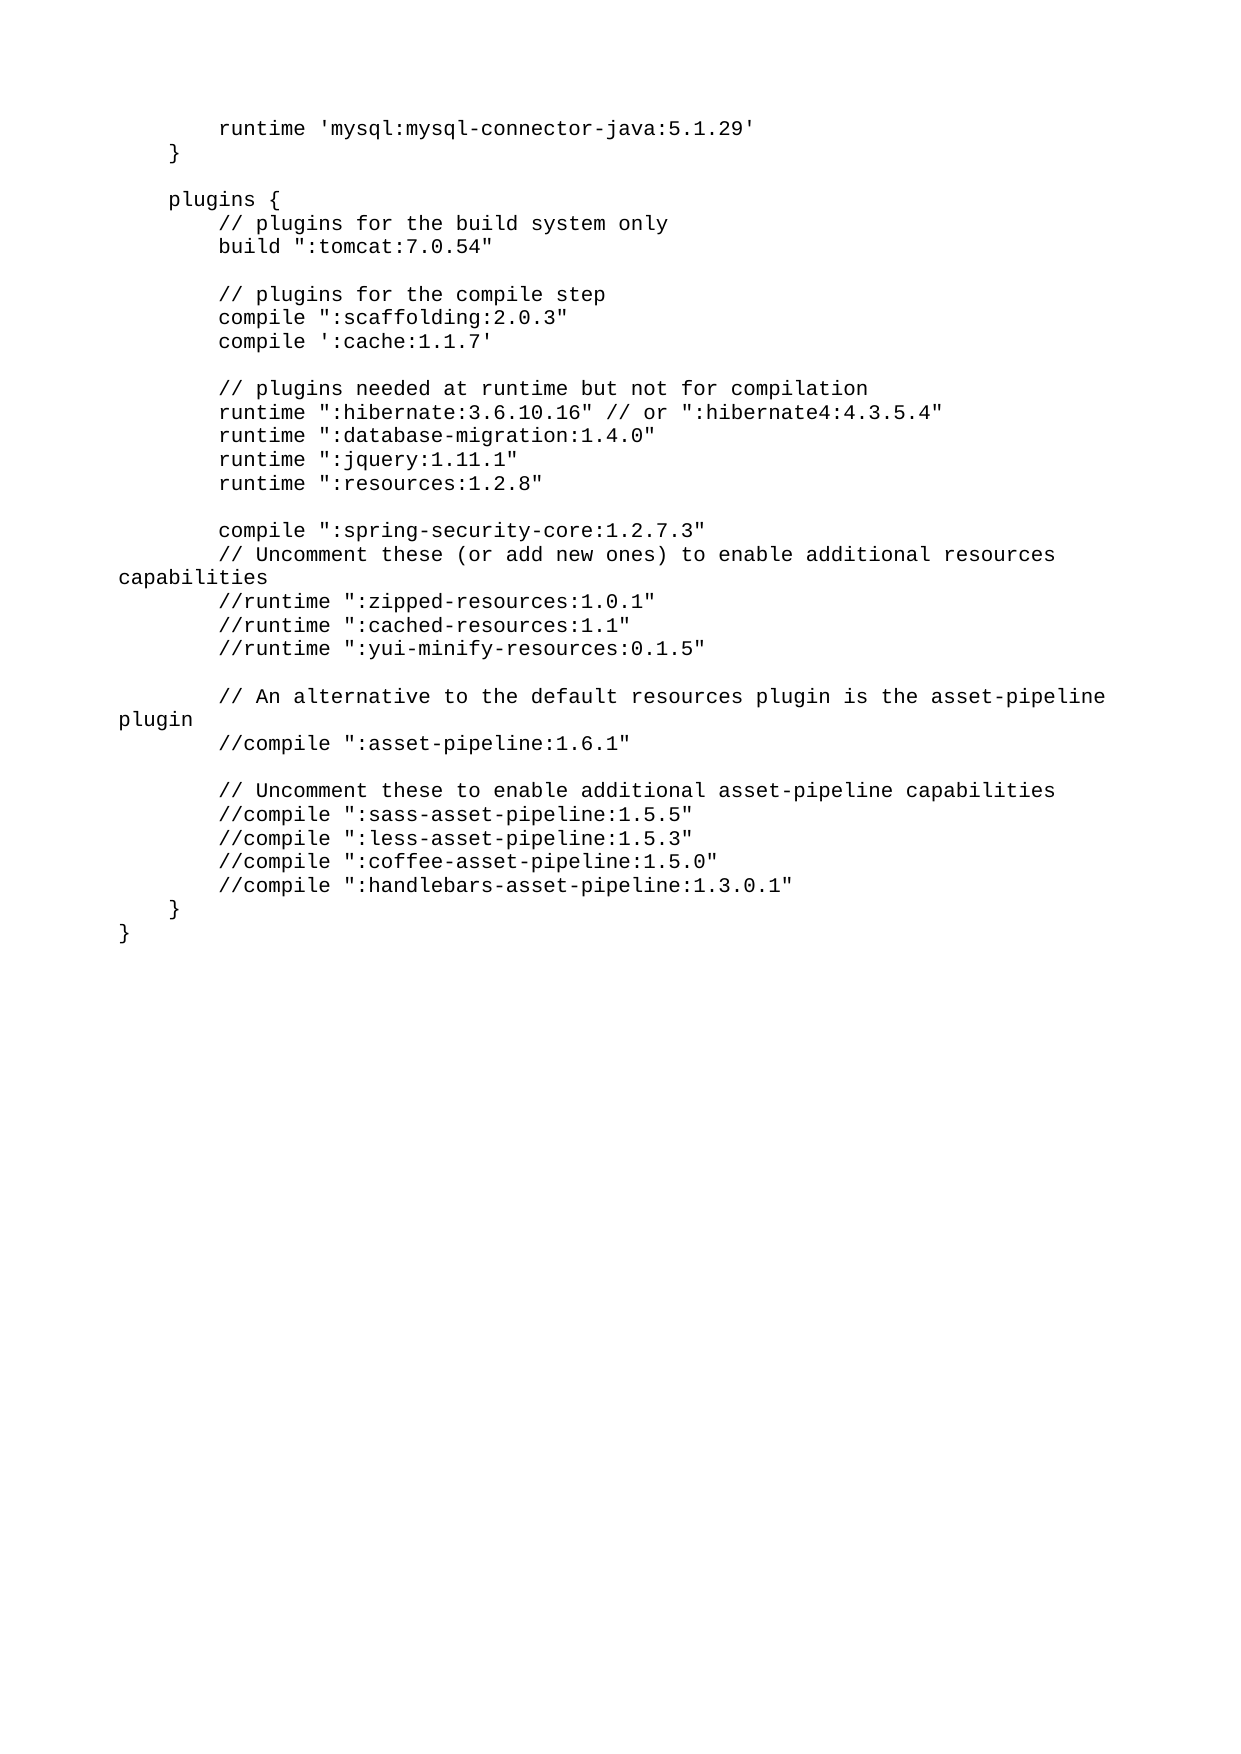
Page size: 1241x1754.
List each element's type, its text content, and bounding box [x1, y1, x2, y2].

text compile ":scaffolding:2.0.3" [118, 307, 1122, 331]
text // Uncomment these (or add new ones) to enable additional resources capabilities [118, 544, 1122, 591]
text plugins { [118, 189, 1122, 213]
text runtime ":jquery:1.11.1" [118, 449, 1122, 473]
text //runtime ":cached-resources:1.1" [118, 615, 1122, 638]
text // plugins for the build system only [118, 213, 1122, 236]
text //runtime ":zipped-resources:1.0.1" [118, 591, 1122, 615]
text // plugins needed at runtime but not for compilation [118, 378, 1122, 402]
text //compile ":handlebars-asset-pipeline:1.3.0.1" [118, 875, 1122, 898]
text //runtime ":yui-minify-resources:0.1.5" [118, 638, 1122, 662]
text } [118, 898, 1122, 922]
text // An alternative to the default resources plugin is the asset-pipeline plugin [118, 686, 1122, 733]
text build ":tomcat:7.0.54" [118, 236, 1122, 260]
text // plugins for the compile step [118, 284, 1122, 307]
text // Uncomment these to enable additional asset-pipeline capabilities [118, 780, 1122, 804]
text compile ":spring-security-core:1.2.7.3" [118, 520, 1122, 544]
text //compile ":sass-asset-pipeline:1.5.5" [118, 804, 1122, 827]
text } [118, 142, 1122, 165]
text } [118, 922, 1122, 946]
text runtime ":hibernate:3.6.10.16" // or ":hibernate4:4.3.5.4" [118, 402, 1122, 426]
text runtime ":resources:1.2.8" [118, 473, 1122, 496]
text runtime ":database-migration:1.4.0" [118, 426, 1122, 449]
text runtime 'mysql:mysql-connector-java:5.1.29' [118, 118, 1122, 142]
text //compile ":less-asset-pipeline:1.5.3" [118, 827, 1122, 851]
text //compile ":asset-pipeline:1.6.1" [118, 733, 1122, 757]
text //compile ":coffee-asset-pipeline:1.5.0" [118, 851, 1122, 875]
text compile ':cache:1.1.7' [118, 331, 1122, 354]
